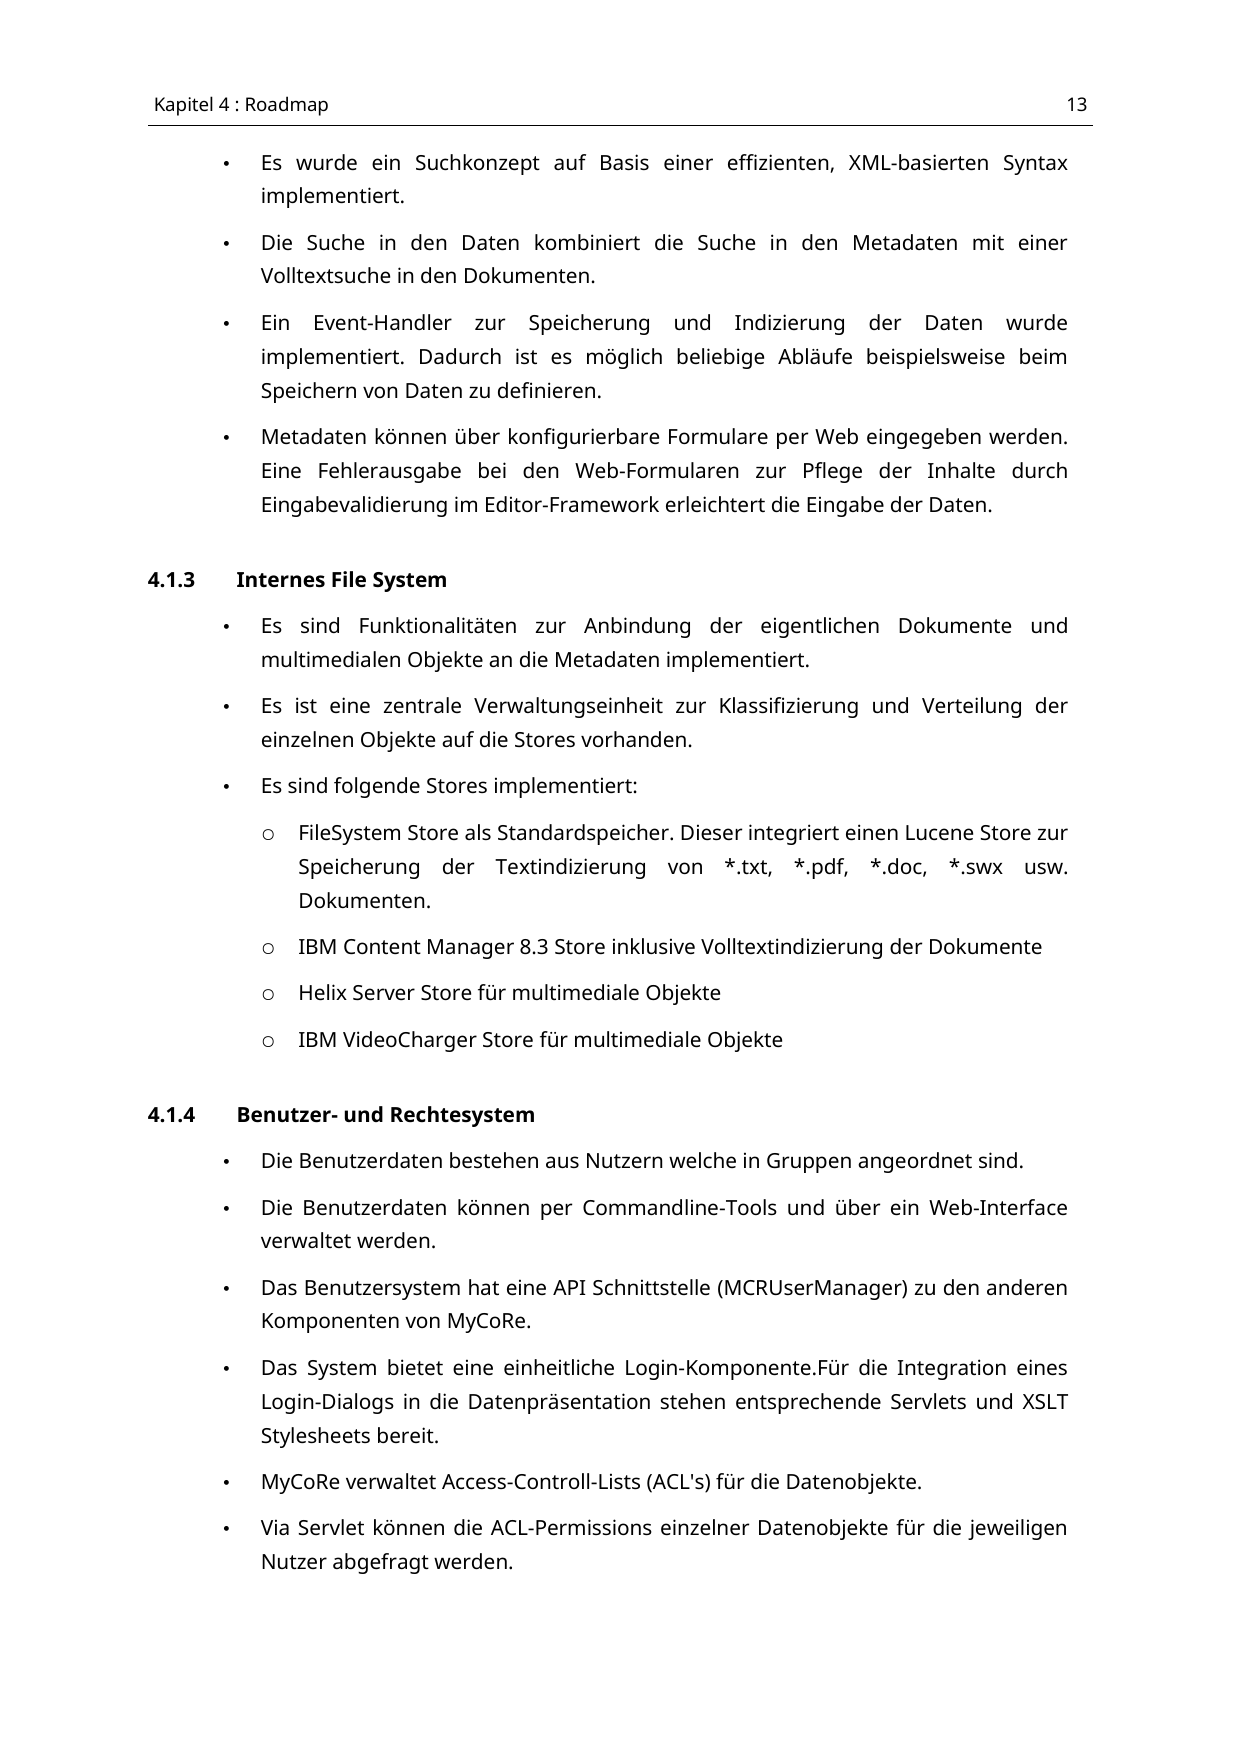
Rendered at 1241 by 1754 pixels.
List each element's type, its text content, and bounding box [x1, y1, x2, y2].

list Es sind folgende Stores implementiert: [185, 772, 1069, 800]
list Es ist eine zentrale Verwaltungseinheit zur Klassifizierung und Verteilung der einzelnen Objekte auf die Stores vorhanden. [185, 691, 1069, 753]
list IBM VideoCharger Store für multimediale Objekte [223, 1025, 1069, 1053]
list FileSystem Store als Standardspeicher. Dieser integriert einen Lucene Store zur Speicherung der Textindizierung von *.txt, *.pdf, *.doc, *.swx usw. Dokumenten. [223, 818, 1069, 914]
subtitle Benutzer- und Rechtesystem [148, 1101, 1092, 1129]
list Das Benutzersystem hat eine API Schnittstelle (MCRUserManager) zu den anderen Komponenten von MyCoRe. [185, 1273, 1069, 1335]
list Die Benutzerdaten können per Commandline-Tools und über ein Web-Interface verwaltet werden. [185, 1193, 1069, 1255]
list Ein Event-Handler zur Speicherung und Indizierung der Daten wurde implementiert. Dadurch ist es möglich beliebige Abläufe beispielsweise beim Speichern von Daten zu definieren. [185, 308, 1069, 404]
list MyCoRe verwaltet Access-Controll-Lists (ACL's) für die Datenobjekte. [185, 1467, 1069, 1495]
subtitle Internes File System [148, 566, 1092, 594]
list Via Servlet können die ACL-Permissions einzelner Datenobjekte für die jeweiligen Nutzer abgefragt werden. [185, 1513, 1069, 1576]
list Helix Server Store für multimediale Objekte [223, 978, 1069, 1007]
list Das System bietet eine einheitliche Login-Komponente.Für die Integration eines Login-Dialogs in die Datenpräsentation stehen entsprechende Servlets und XSLT Stylesheets bereit. [185, 1353, 1069, 1449]
list IBM Content Manager 8.3 Store inklusive Volltextindizierung der Dokumente [223, 932, 1069, 960]
list Es wurde ein Suchkonzept auf Basis einer effizienten, XML-basierten Syntax implementiert. [185, 148, 1069, 210]
list Metadaten können über konfigurierbare Formulare per Web eingegeben werden. Eine Fehlerausgabe bei den Web-Formularen zur Pflege der Inhalte durch Eingabevalidierung im Editor-Framework erleichtert die Eingabe der Daten. [185, 422, 1069, 518]
list Es sind Funktionalitäten zur Anbindung der eigentlichen Dokumente und multimedialen Objekte an die Metadaten implementiert. [185, 611, 1069, 673]
list Die Benutzerdaten bestehen aus Nutzern welche in Gruppen angeordnet sind. [185, 1146, 1069, 1174]
list Die Suche in den Daten kombiniert die Suche in den Metadaten mit einer Volltextsuche in den Dokumenten. [185, 228, 1069, 290]
